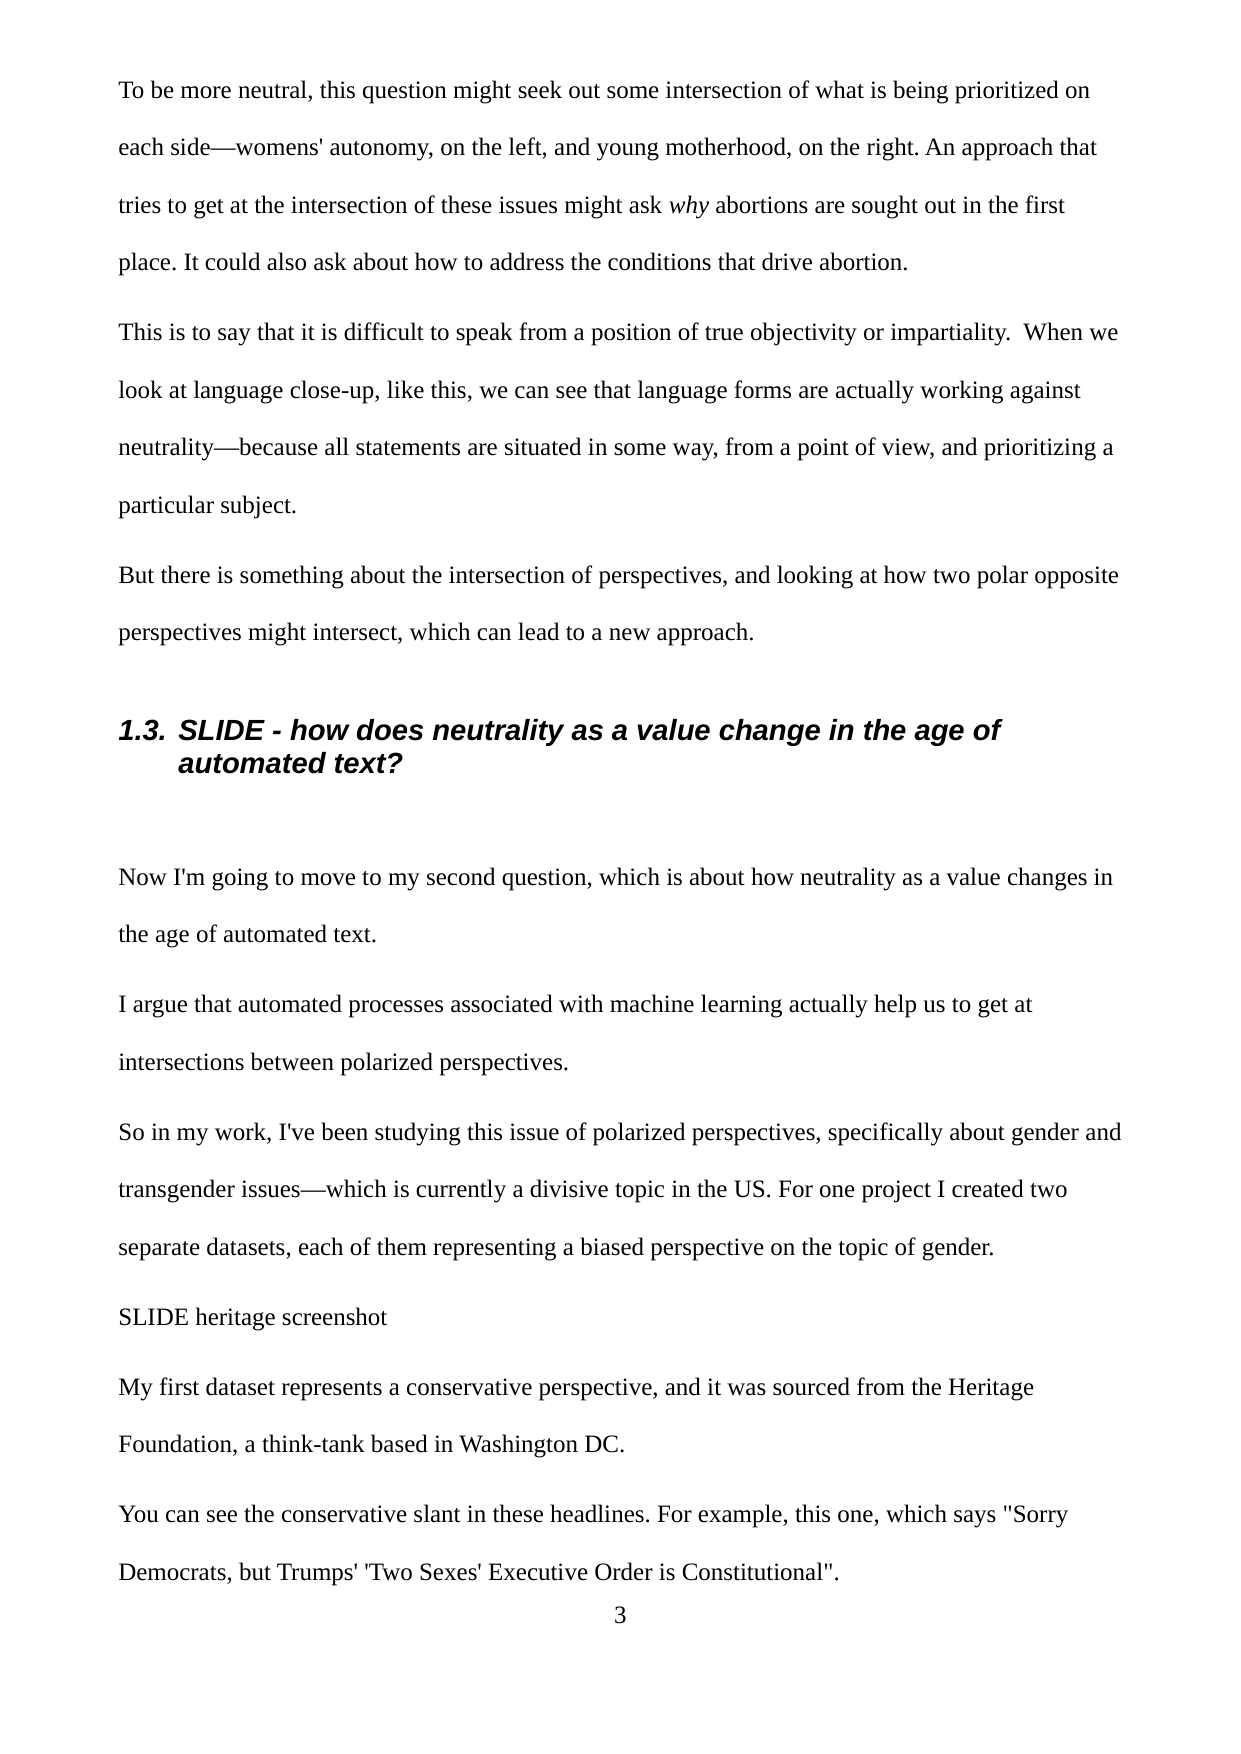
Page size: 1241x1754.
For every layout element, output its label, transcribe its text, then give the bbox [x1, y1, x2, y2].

text Now I'm going to move to my second question, which is about how neutrality as a value changes in the age of automated text. [118, 862, 1122, 948]
text But there is something about the intersection of perspectives, and looking at how two polar opposite perspectives might intersect, which can lead to a new approach. [118, 560, 1122, 646]
text My first dataset represents a conservative perspective, and it was sourced from the Heritage Foundation, a think-tank based in Washington DC. [118, 1372, 1122, 1458]
text So in my work, I've been studying this issue of polarized perspectives, specifically about gender and transgender issues—which is currently a divisive topic in the US. For one project I created two separate datasets, each of them representing a biased perspective on the topic of gender. [118, 1117, 1122, 1261]
text I argue that automated processes associated with machine learning actually help us to get at intersections between polarized perspectives. [118, 989, 1122, 1076]
text SLIDE heritage screenshot [118, 1302, 1122, 1331]
text You can see the conservative slant in these headlines. For example, this one, which says "Sorry Democrats, but Trumps' 'Two Sexes' Executive Order is Constitutional". [118, 1499, 1122, 1586]
text This is to say that it is difficult to speak from a position of true objectivity or impartiality. When we look at language close-up, like this, we can see that language forms are actually working against neutrality—because all statements are situated in some way, from a point of view, and prioritizing a particular subject. [118, 317, 1122, 519]
text To be more neutral, this question might seek out some intersection of what is being prioritized on each side—womens' autonomy, on the left, and young motherhood, on the right. An approach that tries to get at the intersection of these issues might ask why abortions are sought out in the first place. It could also ask about how to address the conditions that drive abortion. [118, 75, 1122, 276]
subtitle SLIDE - how does neutrality as a value change in the age of automated text? [118, 712, 1122, 779]
